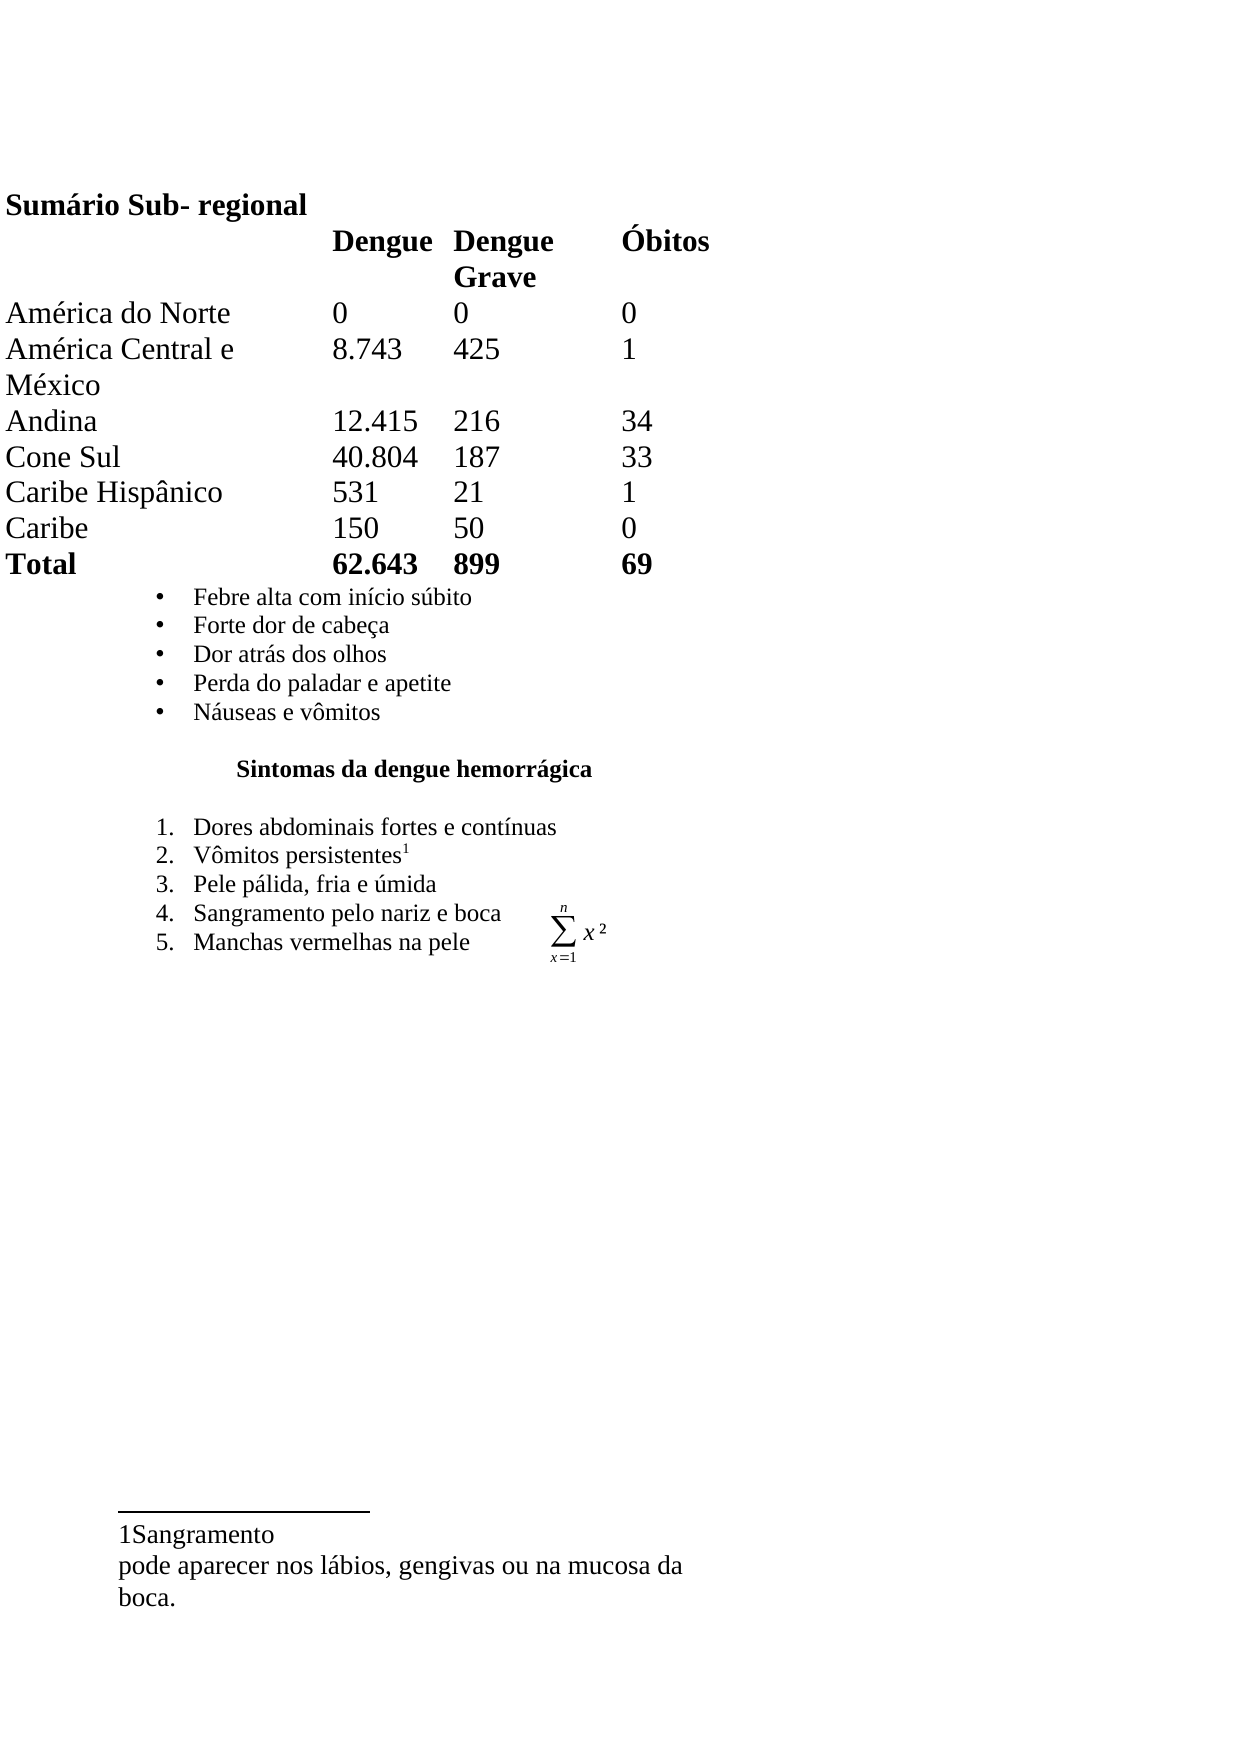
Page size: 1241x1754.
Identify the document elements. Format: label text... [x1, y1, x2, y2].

table_cell 12.415 [332, 402, 453, 438]
table_cell 899 [453, 546, 621, 582]
list Forte dor de cabeça [156, 610, 1122, 639]
table_cell Cone Sul [5, 438, 332, 474]
list Pele pálida, fria e úmida [156, 869, 1122, 898]
table_cell 0 [453, 294, 621, 330]
list Manchas vermelhas na pele [156, 927, 1122, 955]
table_header [453, 186, 621, 222]
table_cell 8.743 [332, 330, 453, 402]
table_cell Andina [5, 402, 332, 438]
table_cell 21 [453, 474, 621, 510]
table_cell 0 [621, 294, 1221, 330]
table_cell 0 [332, 294, 453, 330]
table_cell 0 [621, 510, 1221, 546]
list Dores abdominais fortes e contínuas [156, 812, 1122, 840]
table_cell América Central e México [5, 330, 332, 402]
list Sangramento pode aparecer nos lábios, gengivas ou na mucosa da boca. [118, 1518, 1122, 1612]
table_cell Total [5, 546, 332, 582]
table_cell 40.804 [332, 438, 453, 474]
table_header [621, 186, 1221, 222]
table_cell América do Norte [5, 294, 332, 330]
table_cell 150 [332, 510, 453, 546]
list Náuseas e vômitos [156, 697, 1122, 725]
table_cell 425 [453, 330, 621, 402]
table_cell 1 [621, 474, 1221, 510]
table_cell Caribe [5, 510, 332, 546]
table_header [332, 186, 453, 222]
table_cell 187 [453, 438, 621, 474]
table_cell Caribe Hispânico [5, 474, 332, 510]
table_header Sumário Sub- regional [5, 186, 332, 222]
table_cell Dengue Grave [453, 222, 621, 294]
table_cell 50 [453, 510, 621, 546]
text Sintomas da dengue hemorrágica [118, 754, 1122, 783]
table_cell 34 [621, 402, 1221, 438]
list Perda do paladar e apetite [156, 668, 1122, 697]
list Vômitos persistentes [156, 840, 1122, 869]
table_cell 33 [621, 438, 1221, 474]
table_cell Dengue [332, 222, 453, 294]
list Dor atrás dos olhos [156, 639, 1122, 668]
table_cell [5, 222, 332, 294]
table_cell 1 [621, 330, 1221, 402]
table_cell 69 [621, 546, 1221, 582]
table_cell 531 [332, 474, 453, 510]
list Sangramento pelo nariz e boca [156, 898, 1122, 927]
table_cell 216 [453, 402, 621, 438]
list Febre alta com início súbito [156, 582, 1122, 610]
table_cell 62.643 [332, 546, 453, 582]
table_cell Óbitos [621, 222, 1221, 294]
